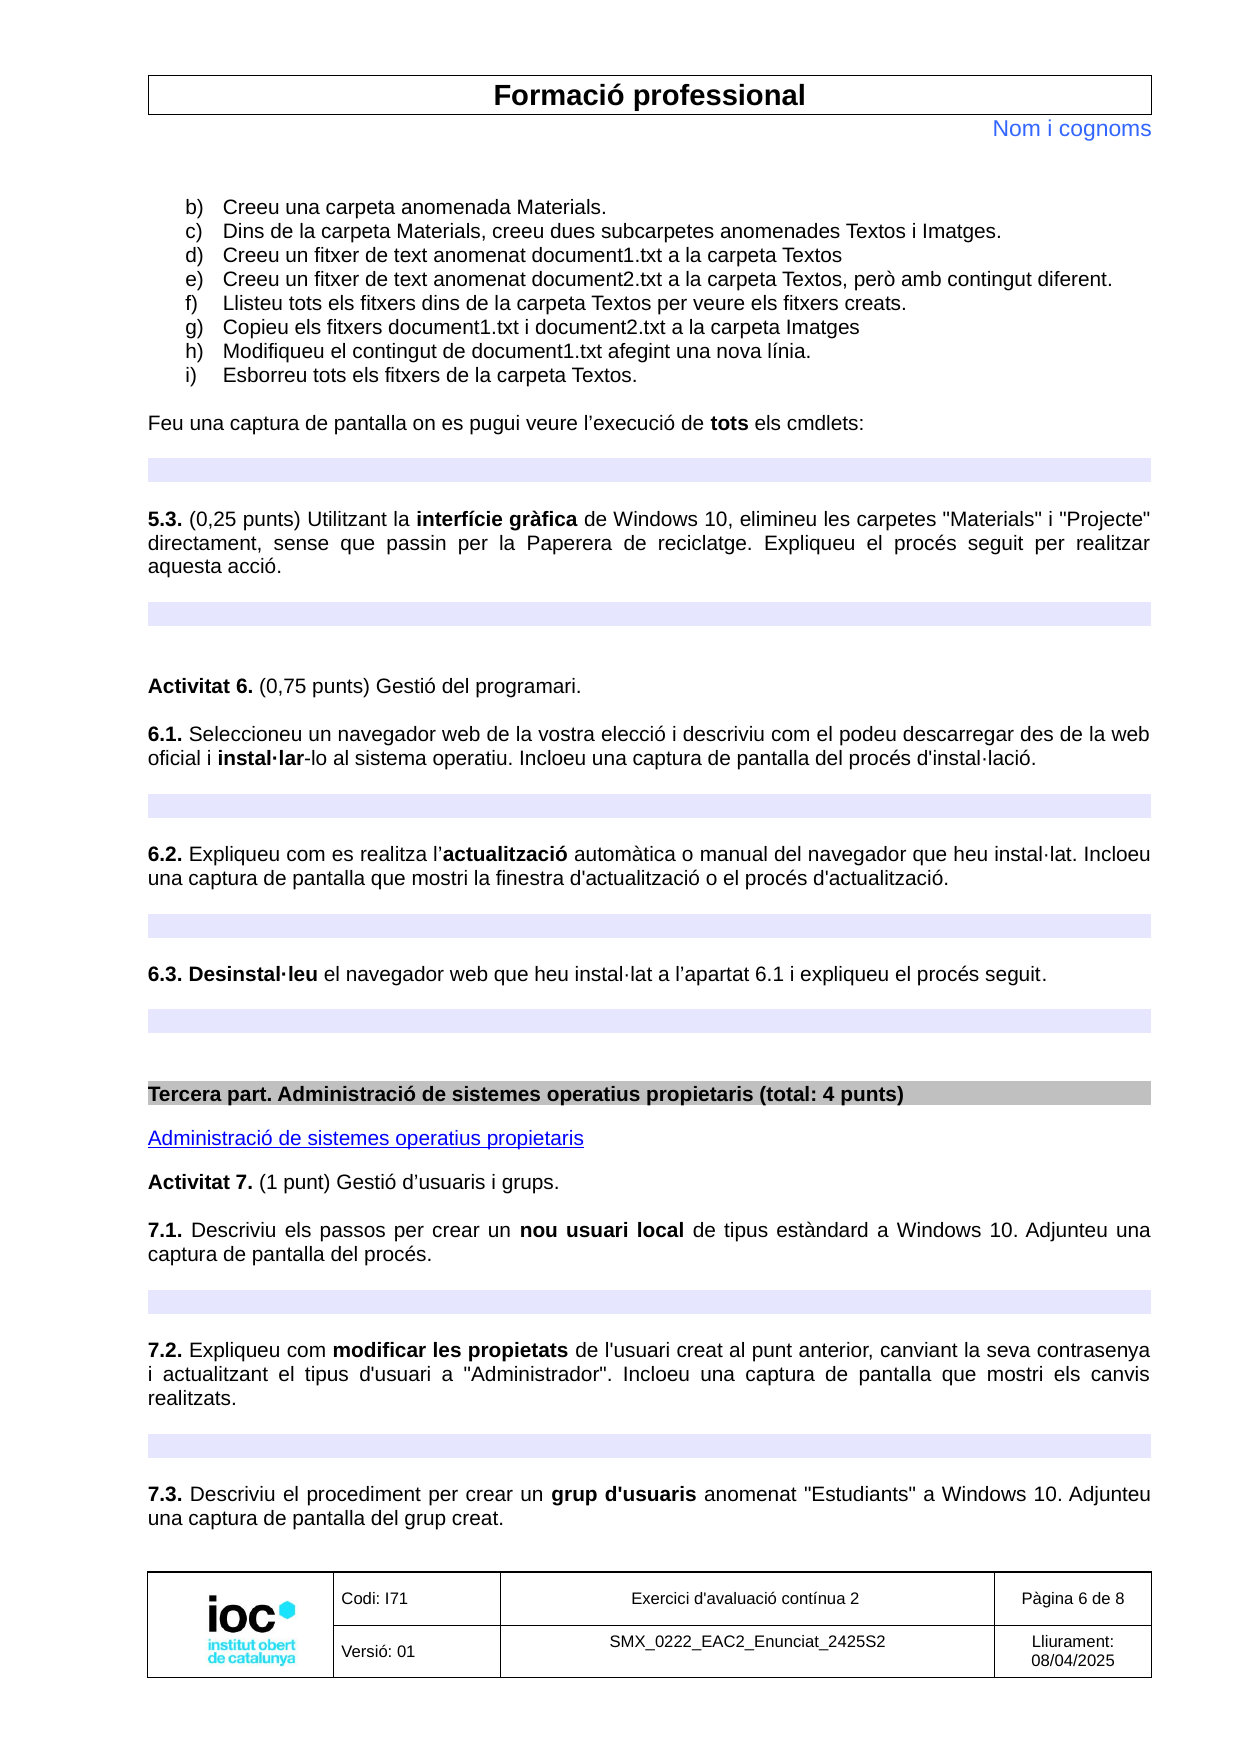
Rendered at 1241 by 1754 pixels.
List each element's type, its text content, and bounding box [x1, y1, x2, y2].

list Llisteu tots els fitxers dins de la carpeta Textos per veure els fitxers creats. [185, 291, 1151, 315]
list Dins de la carpeta Materials, creeu dues subcarpetes anomenades Textos i Imatges. [185, 219, 1151, 243]
picture [195, 1581, 309, 1677]
text Administració de sistemes operatius propietaris [148, 1126, 1151, 1150]
text 6.3. Desinstal·leu el navegador web que heu instal·lat a l’apartat 6.1 i expliqueu el procés seguit. [148, 962, 1151, 986]
text Activitat 7. (1 punt) Gestió d’usuaris i grups. [148, 1170, 1151, 1194]
list Creeu una carpeta anomenada Materials. [185, 195, 1151, 219]
text 5.3. (0,25 punts) Utilitzant la interfície gràfica de Windows 10, elimineu les carpetes "Materials" i "Projecte" directament, sense que passin per la Paperera de reciclatge. Expliqueu el procés seguit per realitzar aquesta acció. [148, 506, 1151, 578]
text 7.3. Descriviu el procediment per crear un grup d'usuaris anomenat "Estudiants" a Windows 10. Adjunteu una captura de pantalla del grup creat. [148, 1482, 1151, 1529]
list Creeu un fitxer de text anomenat document1.txt a la carpeta Textos [185, 243, 1151, 267]
text 7.1. Descriviu els passos per crear un nou usuari local de tipus estàndard a Windows 10. Adjunteu una captura de pantalla del procés. [148, 1218, 1151, 1266]
text 6.2. Expliqueu com es realitza l’actualització automàtica o manual del navegador que heu instal·lat. Incloeu una captura de pantalla que mostri la finestra d'actualització o el procés d'actualització. [148, 842, 1151, 890]
list Esborreu tots els fitxers de la carpeta Textos. [185, 363, 1151, 387]
list Copieu els fitxers document1.txt i document2.txt a la carpeta Imatges [185, 315, 1151, 339]
list Creeu un fitxer de text anomenat document2.txt a la carpeta Textos, però amb contingut diferent. [185, 267, 1151, 291]
text Activitat 6. (0,75 punts) Gestió del programari. [148, 674, 1151, 698]
subtitle Tercera part. Administració de sistemes operatius propietaris (total: 4 punts) [148, 1081, 1151, 1105]
text 6.1. Seleccioneu un navegador web de la vostra elecció i descriviu com el podeu descarregar des de la web oficial i instal·lar-lo al sistema operatiu. Incloeu una captura de pantalla del procés d'instal·lació. [148, 722, 1151, 770]
text Feu una captura de pantalla on es pugui veure l’execució de tots els cmdlets: [148, 411, 1151, 434]
list Modifiqueu el contingut de document1.txt afegint una nova línia. [185, 339, 1151, 363]
text 7.2. Expliqueu com modificar les propietats de l'usuari creat al punt anterior, canviant la seva contrasenya i actualitzant el tipus d'usuari a "Administrador". Incloeu una captura de pantalla que mostri els canvis realitzats. [148, 1338, 1151, 1410]
